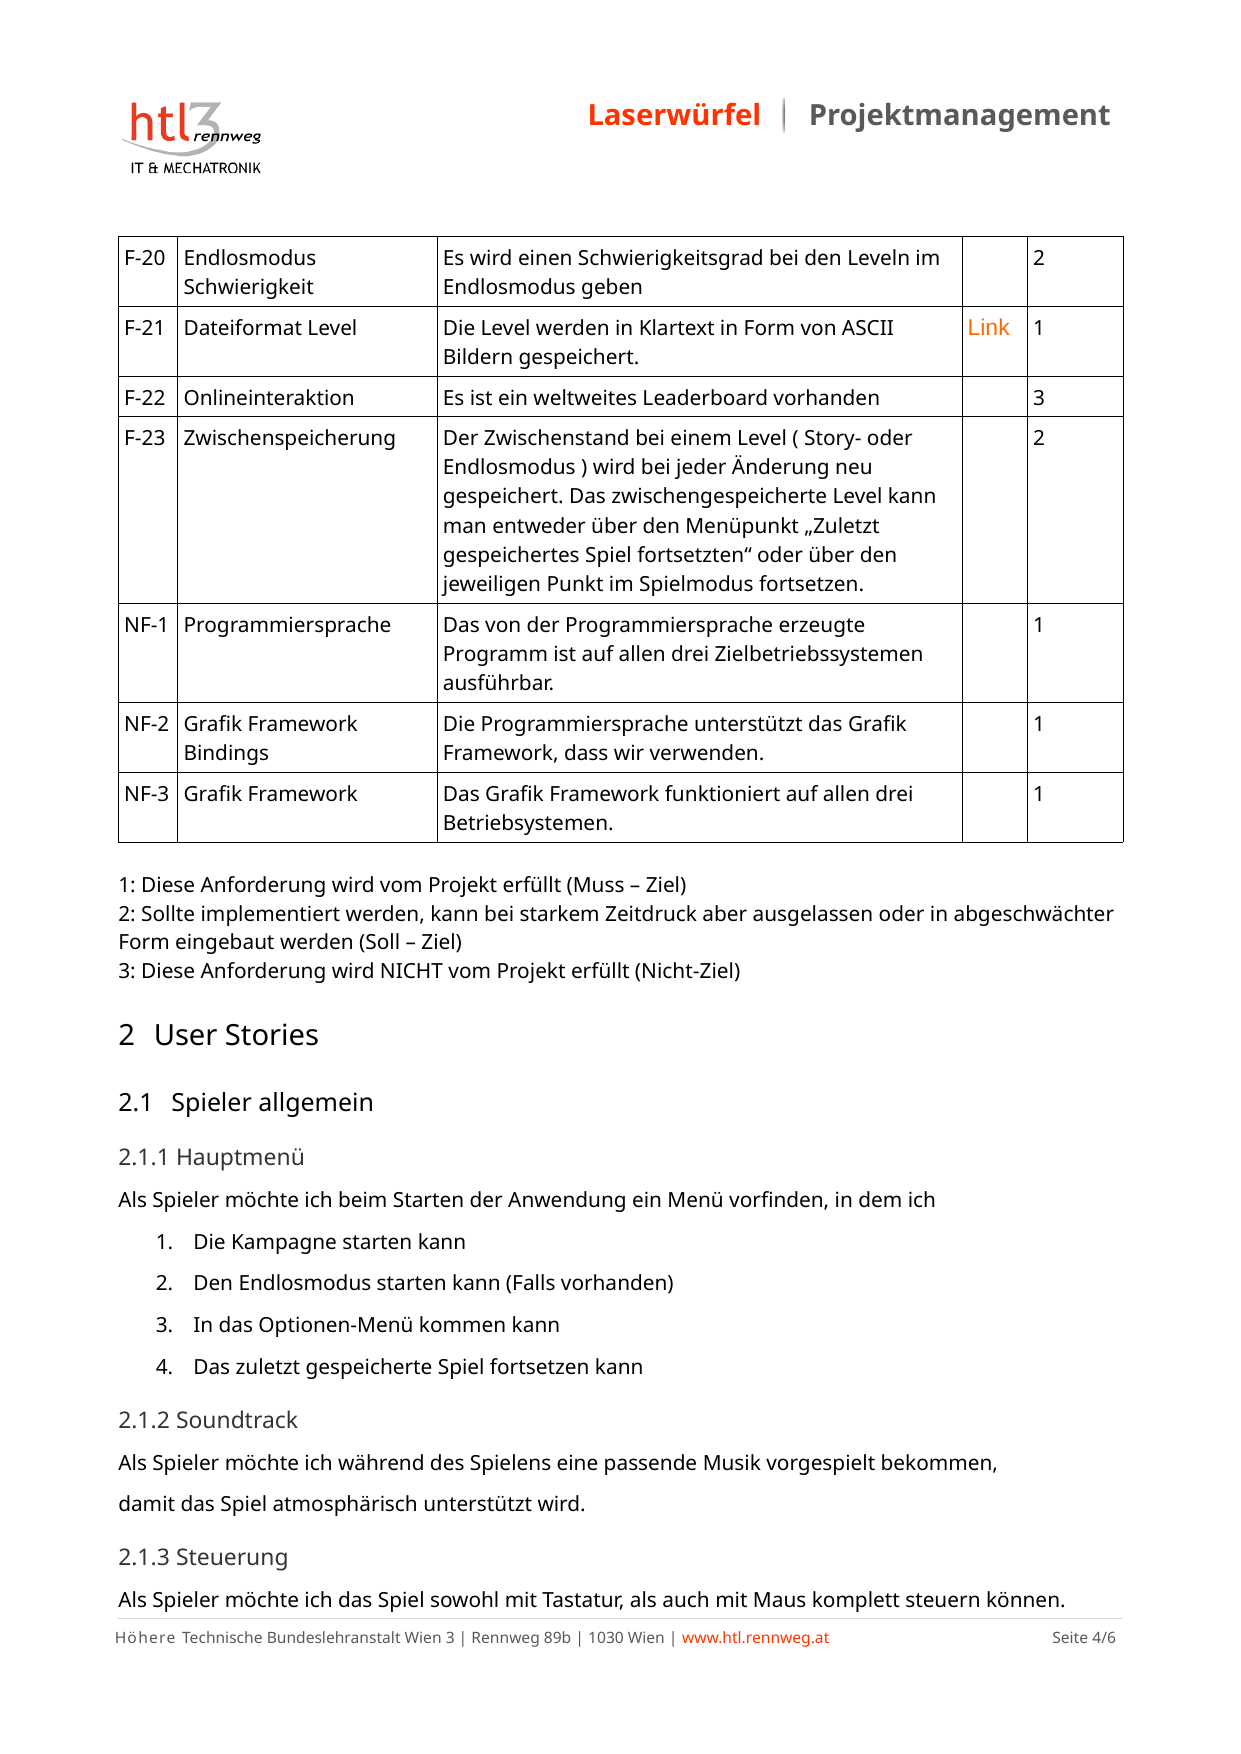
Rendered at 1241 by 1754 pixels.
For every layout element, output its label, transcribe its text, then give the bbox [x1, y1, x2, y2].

table_cell NF-1 [119, 604, 177, 702]
table_cell Der Zwischenstand bei einem Level ( Story- oder Endlosmodus ) wird bei jeder Änderung neu gespeichert. Das zwischengespeicherte Level kann man entweder über den Menüpunkt „Zuletzt gespeichertes Spiel fortsetzten“ oder über den jeweiligen Punkt im Spielmodus fortsetzen. [438, 417, 962, 603]
subtitle Hauptmenü [118, 1142, 1122, 1172]
table_cell 1 [1028, 773, 1123, 842]
picture [121, 102, 261, 174]
subtitle Steuerung [118, 1542, 1122, 1572]
table_cell Endlosmodus Schwierigkeit [178, 237, 437, 306]
subtitle Spieler allgemein [118, 1088, 1122, 1117]
table_cell Es ist ein weltweites Leaderboard vorhanden [438, 377, 962, 416]
table_cell Grafik Framework [178, 773, 437, 842]
table_cell Grafik Framework Bindings [178, 703, 437, 772]
table_cell NF-2 [119, 703, 177, 772]
table_cell Es wird einen Schwierigkeitsgrad bei den Leveln im Endlosmodus geben [438, 237, 962, 306]
picture [781, 97, 786, 133]
text Als Spieler möchte ich während des Spielens eine passende Musik vorgespielt bekommen, [118, 1447, 1122, 1476]
table_cell [963, 703, 1027, 772]
text Als Spieler möchte ich beim Starten der Anwendung ein Menü vorfinden, in dem ich [118, 1184, 1122, 1213]
table_cell Programmiersprache [178, 604, 437, 702]
table_cell NF-3 [119, 773, 177, 842]
list Die Kampagne starten kann [156, 1226, 1122, 1255]
table_cell 1 [1028, 703, 1123, 772]
table_cell [963, 417, 1027, 603]
table_cell [963, 773, 1027, 842]
table_cell F-21 [119, 307, 177, 376]
table_cell Link [963, 307, 1027, 376]
table_cell Die Programmiersprache unterstützt das Grafik Framework, dass wir verwenden. [438, 703, 962, 772]
table_cell 2 [1028, 237, 1123, 306]
table_cell Onlineinteraktion [178, 377, 437, 416]
table_cell 2 [1028, 417, 1123, 603]
table_cell Dateiformat Level [178, 307, 437, 376]
table_cell Das Grafik Framework funktioniert auf allen drei Betriebsystemen. [438, 773, 962, 842]
text Als Spieler möchte ich das Spiel sowohl mit Tastatur, als auch mit Maus komplett steuern können. [118, 1584, 1122, 1613]
table_cell F-23 [119, 417, 177, 603]
list Den Endlosmodus starten kann (Falls vorhanden) [156, 1267, 1122, 1297]
table_cell F-22 [119, 377, 177, 416]
table_cell 1 [1028, 307, 1123, 376]
table_cell [963, 377, 1027, 416]
table_cell Zwischenspeicherung [178, 417, 437, 603]
subtitle Soundtrack [118, 1405, 1122, 1434]
text damit das Spiel atmosphärisch unterstützt wird. [118, 1488, 1122, 1517]
table_cell [963, 237, 1027, 306]
text 1: Diese Anforderung wird vom Projekt erfüllt (Muss – Ziel) 2: Sollte implementiert werden, kann bei starkem Zeitdruck aber ausgelassen oder in abgeschwächter Form eingebaut werden (Soll – Ziel) 3: Diese Anforderung wird NICHT vom Projekt erfüllt (Nicht-Ziel) [118, 843, 1122, 984]
table_cell Die Level werden in Klartext in Form von ASCII Bildern gespeichert. [438, 307, 962, 376]
table_cell 1 [1028, 604, 1123, 702]
table_cell Das von der Programmiersprache erzeugte Programm ist auf allen drei Zielbetriebssystemen ausführbar. [438, 604, 962, 702]
table_cell F-20 [119, 237, 177, 306]
table_cell [963, 604, 1027, 702]
subtitle User Stories [118, 1022, 1122, 1051]
list In das Optionen-Menü kommen kann [156, 1309, 1122, 1338]
table_cell 3 [1028, 377, 1123, 416]
list Das zuletzt gespeicherte Spiel fortsetzen kann [156, 1351, 1122, 1380]
